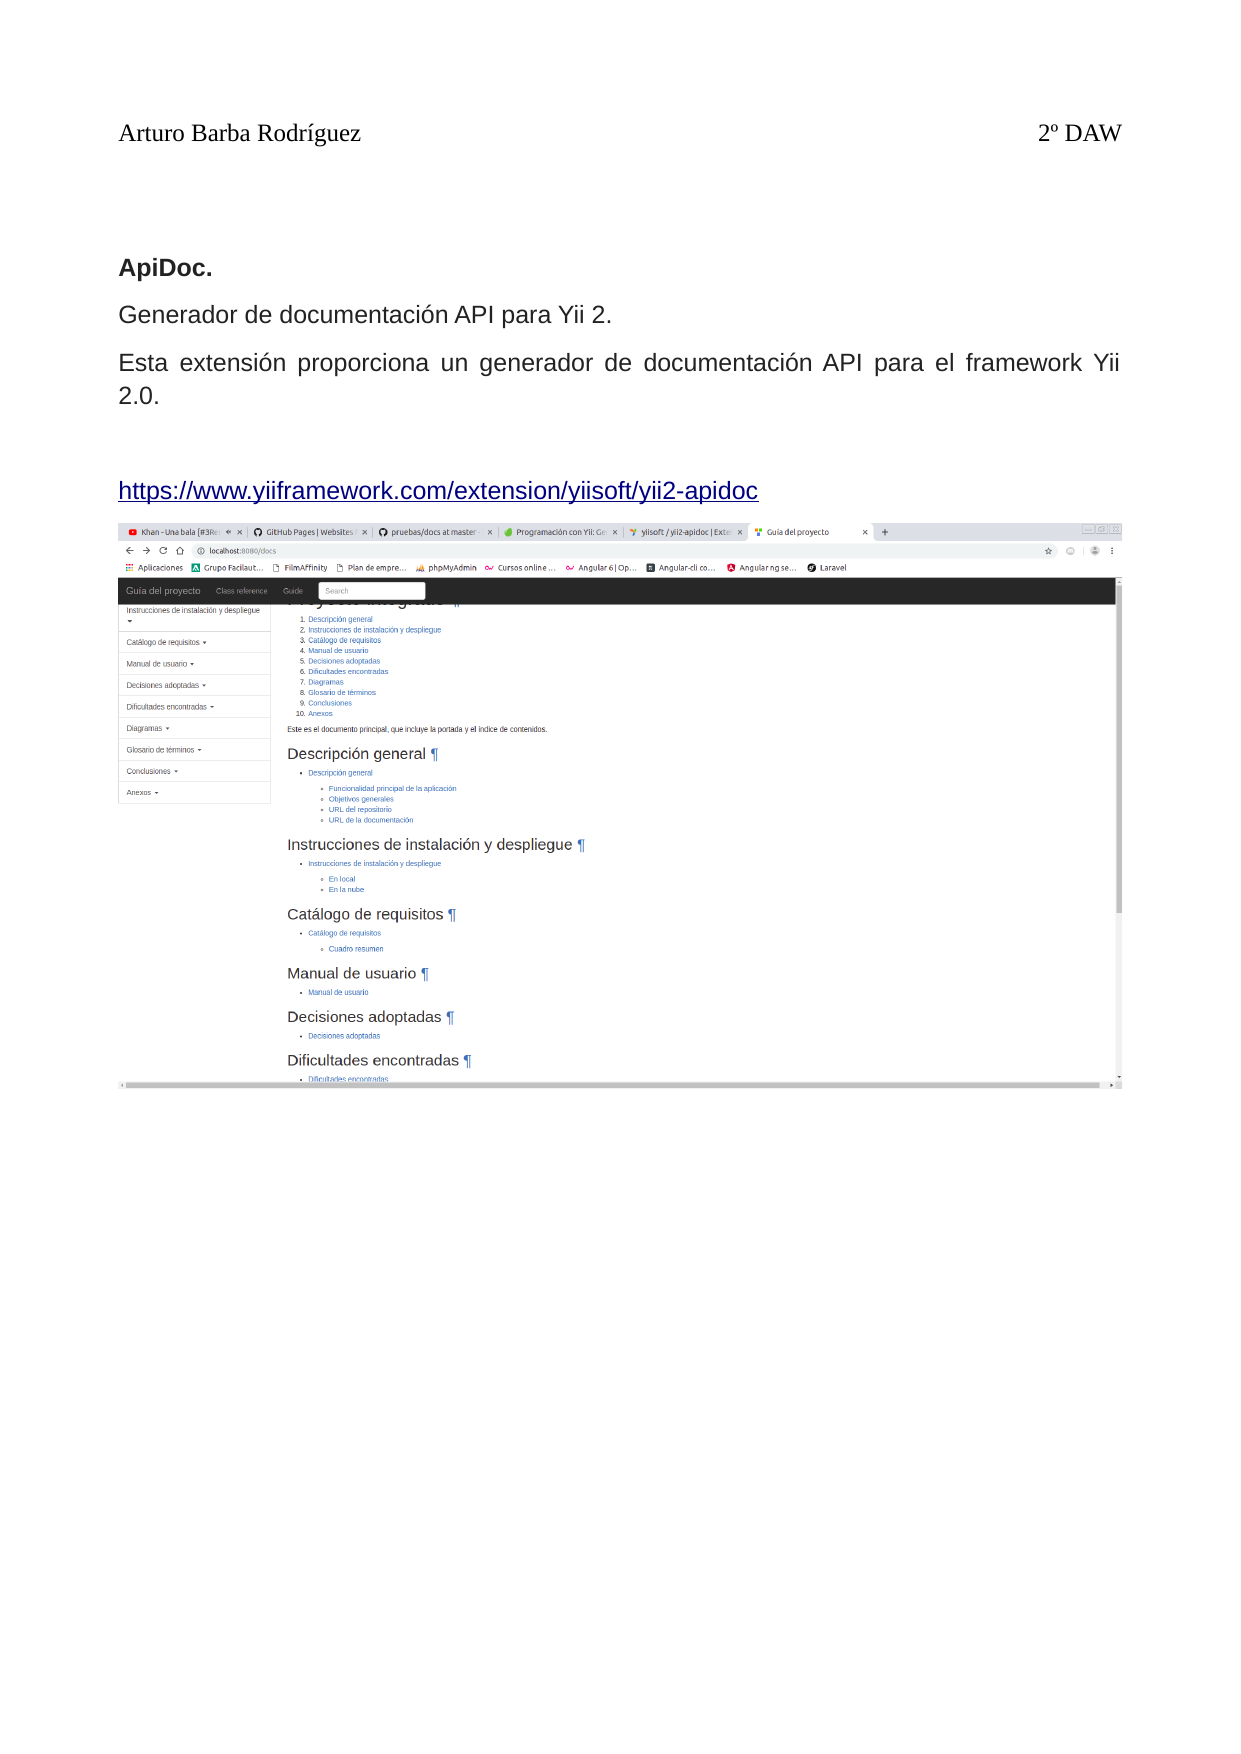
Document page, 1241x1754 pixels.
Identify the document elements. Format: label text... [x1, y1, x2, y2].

picture [118, 523, 1123, 1089]
text Generador de documentación API para Yii 2. [118, 300, 1122, 329]
text Esta extensión proporciona un generador de documentación API para el framework Yii 2.0. [118, 348, 1122, 410]
text https://www.yiiframework.com/extension/yiisoft/yii2-apidoc [118, 476, 1122, 505]
text ApiDoc. [118, 253, 1122, 281]
